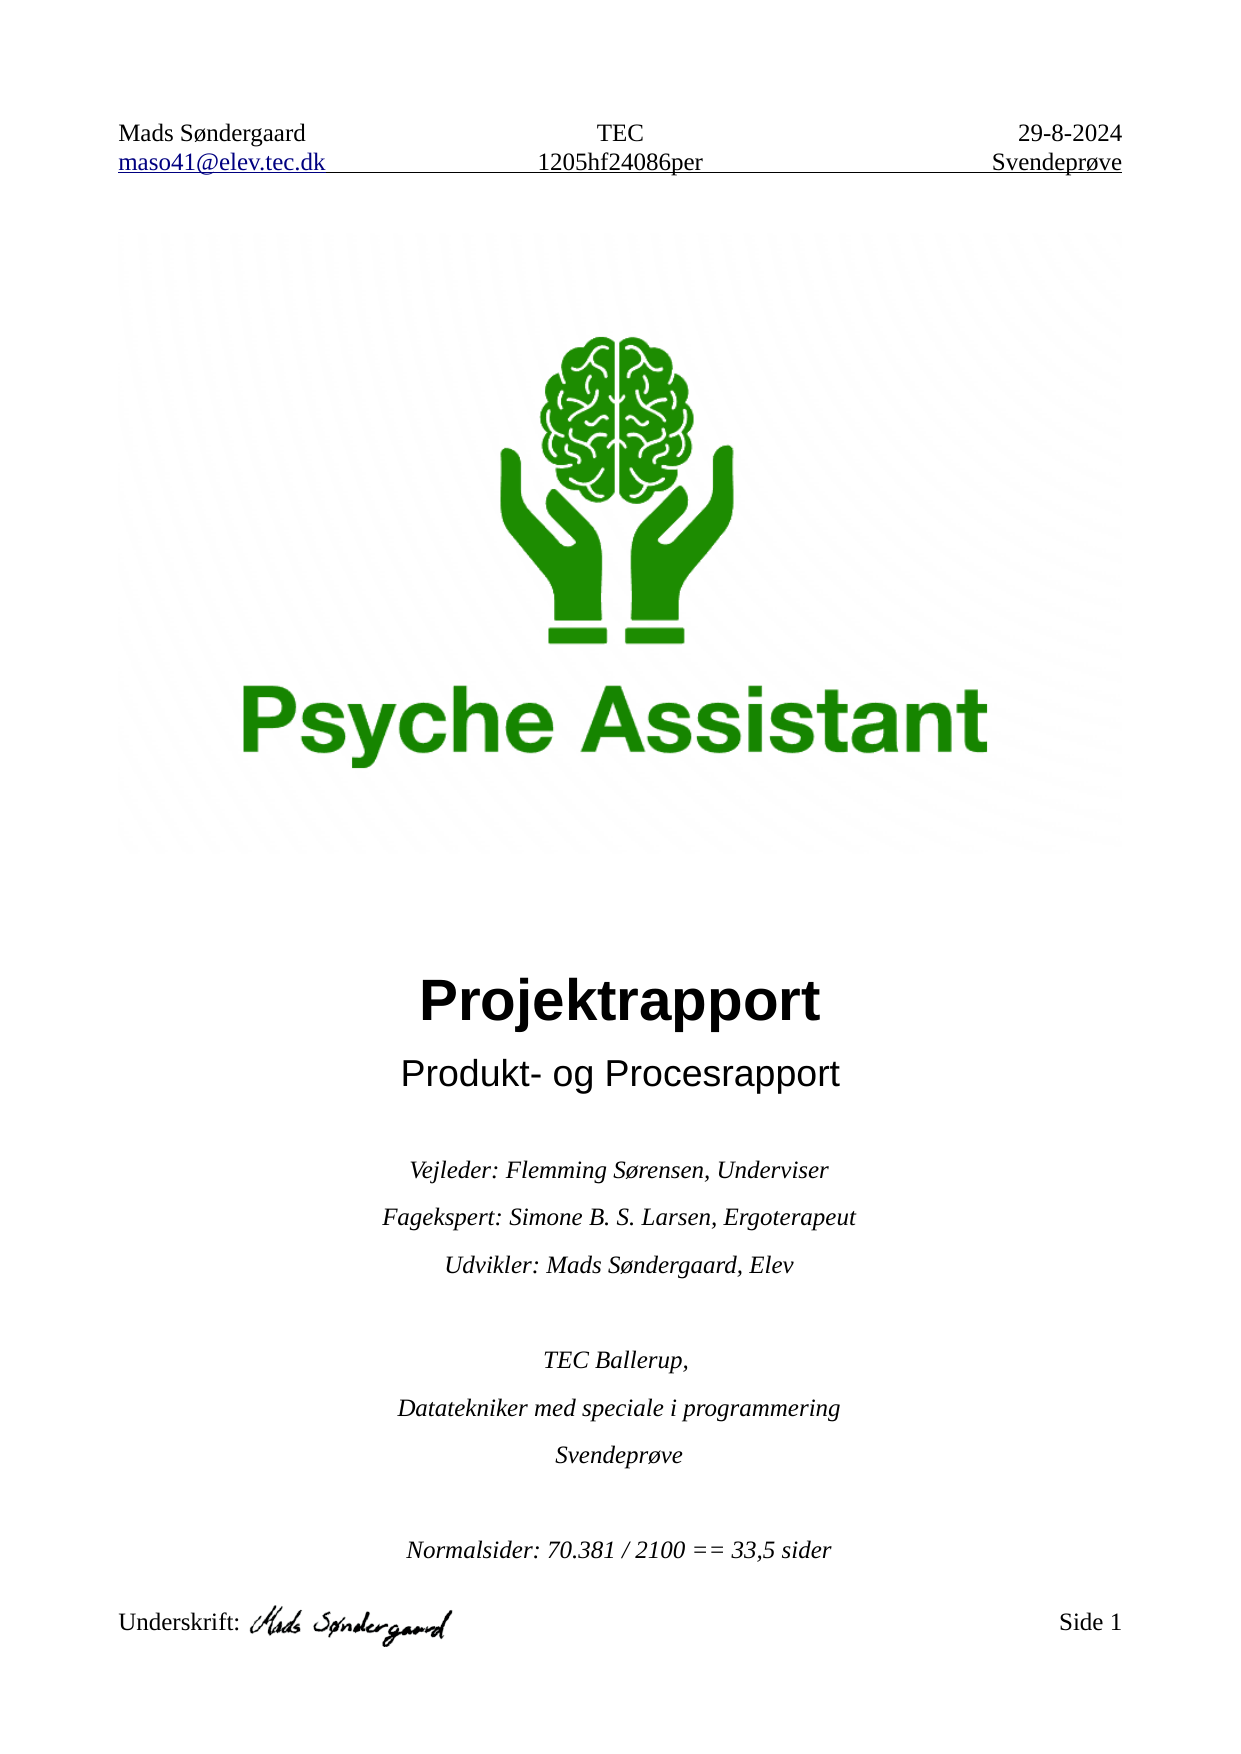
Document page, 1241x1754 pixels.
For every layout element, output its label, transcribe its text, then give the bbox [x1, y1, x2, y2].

text Svendeprøve [118, 1440, 1122, 1469]
text Vejleder: Flemming Sørensen, Underviser [118, 1155, 1122, 1183]
picture [118, 233, 1123, 855]
text Datatekniker med speciale i programmering [118, 1393, 1122, 1421]
text Fagekspert: Simone B. S. Larsen, Ergoterapeut [118, 1202, 1122, 1231]
text Normalsider: 70.381 / 2100 == 33,5 sider [118, 1536, 1122, 1564]
text Udvikler: Mads Søndergaard, Elev [118, 1250, 1122, 1279]
subtitle Produkt- og Procesrapport [118, 1051, 1122, 1094]
picture [244, 1600, 458, 1647]
title Projektrapport [118, 966, 1122, 1033]
text TEC Ballerup, [118, 1345, 1122, 1374]
